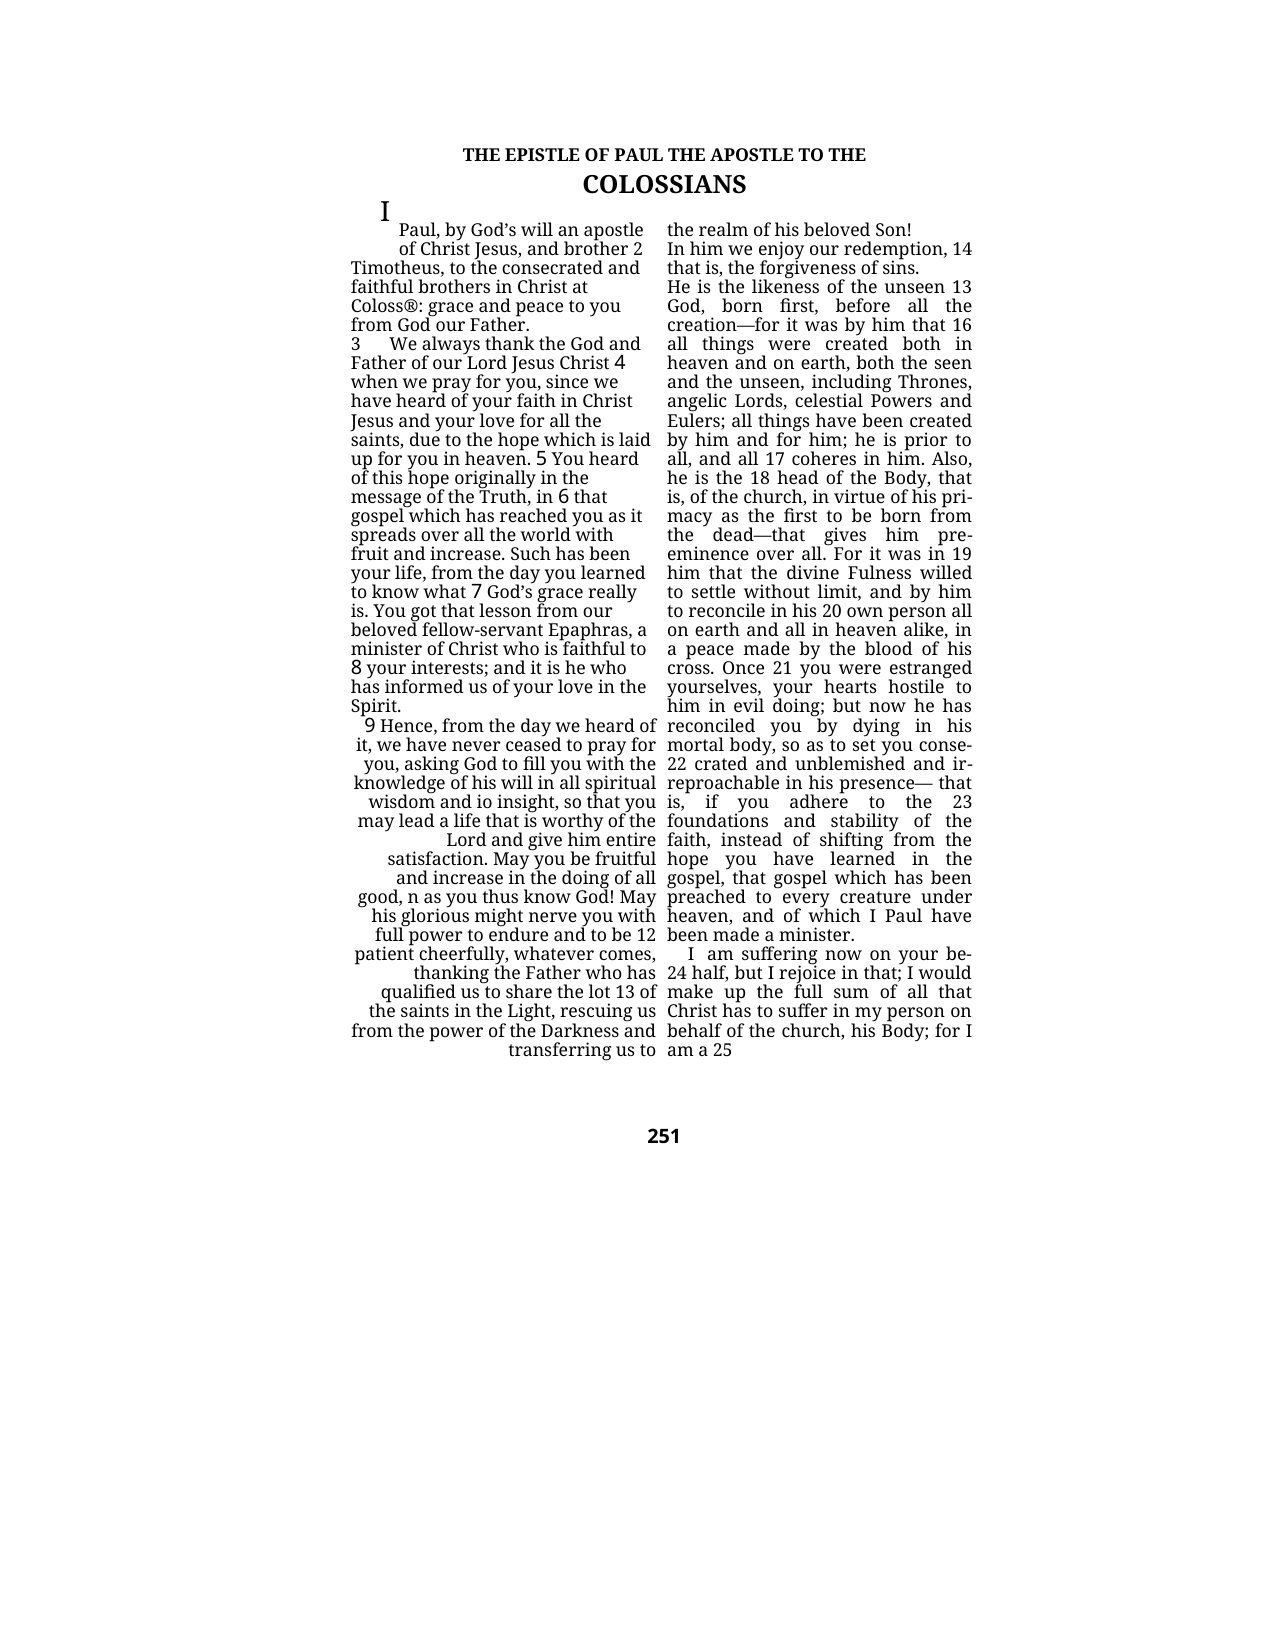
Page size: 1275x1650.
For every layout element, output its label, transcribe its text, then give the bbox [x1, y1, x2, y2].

text He is the likeness of the unseen 13 God, born first, before all the creation—for it was by him that 16 all things were created both in heaven and on earth, both the seen and the unseen, including Thrones, angelic Lords, celestial Powers and Eulers; all things have been created by him and for him; he is prior to all, and all 17 coheres in him. Also, he is the 18 head of the Body, that is, of the church, in virtue of his pri­macy as the first to be born from the dead—that gives him pre­eminence over all. For it was in 19 him that the divine Fulness willed to settle without limit, and by him to reconcile in his 20 own person all on earth and all in heaven alike, in a peace made by the blood of his cross. Once 21 you were estranged yourselves, your hearts hostile to him in evil doing; but now he has recon­ciled you by dying in his mortal body, so as to set you conse- 22 crated and unblemished and ir­reproachable in his presence— that is, if you adhere to the 23 foundations and stability of the faith, instead of shifting from the hope you have learned in the gospel, that gospel which has been preached to every creature under heaven, and of which I Paul have been made a minister. [667, 278, 972, 946]
text In him we enjoy our redemption, 14 that is, the forgiveness of sins. [667, 240, 972, 278]
text THE EPISTLE OF PAUL THE APOSTLE TO THE [355, 148, 974, 165]
subtitle COLOSSIANS [355, 174, 974, 199]
text 9 Hence, from the day we heard of it, we have never ceased to pray for you, asking God to fill you with the knowledge of his will in all spiritual wisdom and io insight, so that you may lead a life that is worthy of the Lord and give him entire satisfaction. May you be fruitful and in­crease in the doing of all good, n as you thus know God! May his glorious might nerve you with full power to endure and to be 12 patient cheerfully, whatever comes, thanking the Father who has qualified us to share the lot 13 of the saints in the Light, res­cuing us from the power of the Darkness and transferring us to [351, 717, 656, 1060]
text the realm of his beloved Son! [667, 221, 972, 240]
list am suffering now on your be- 24 half, but I rejoice in that; I would make up the full sum of all that Christ has to suffer in my person on behalf of the church, his Body; for I am a 25 [667, 946, 972, 1060]
text IPaul, by God’s will an apostle of Christ Jesus, and brother 2 Timotheus, to the consecrated and faithful brothers in Christ at Coloss®: grace and peace to you from God our Father. [351, 221, 656, 336]
list We always thank the God and Father of our Lord Jesus Christ 4 when we pray for you, since we have heard of your faith in Christ Jesus and your love for all the saints, due to the hope which is laid up for you in heaven. 5 You heard of this hope originally in the message of the Truth, in 6 that gospel which has reached you as it spreads over all the world with fruit and increase. Such has been your life, from the day you learned to know what 7 God’s grace really is. You got that lesson from our beloved fellow-servant Epaphras, a min­ister of Christ who is faithful to 8 your interests; and it is he who has informed us of your love in the Spirit. [351, 336, 656, 717]
